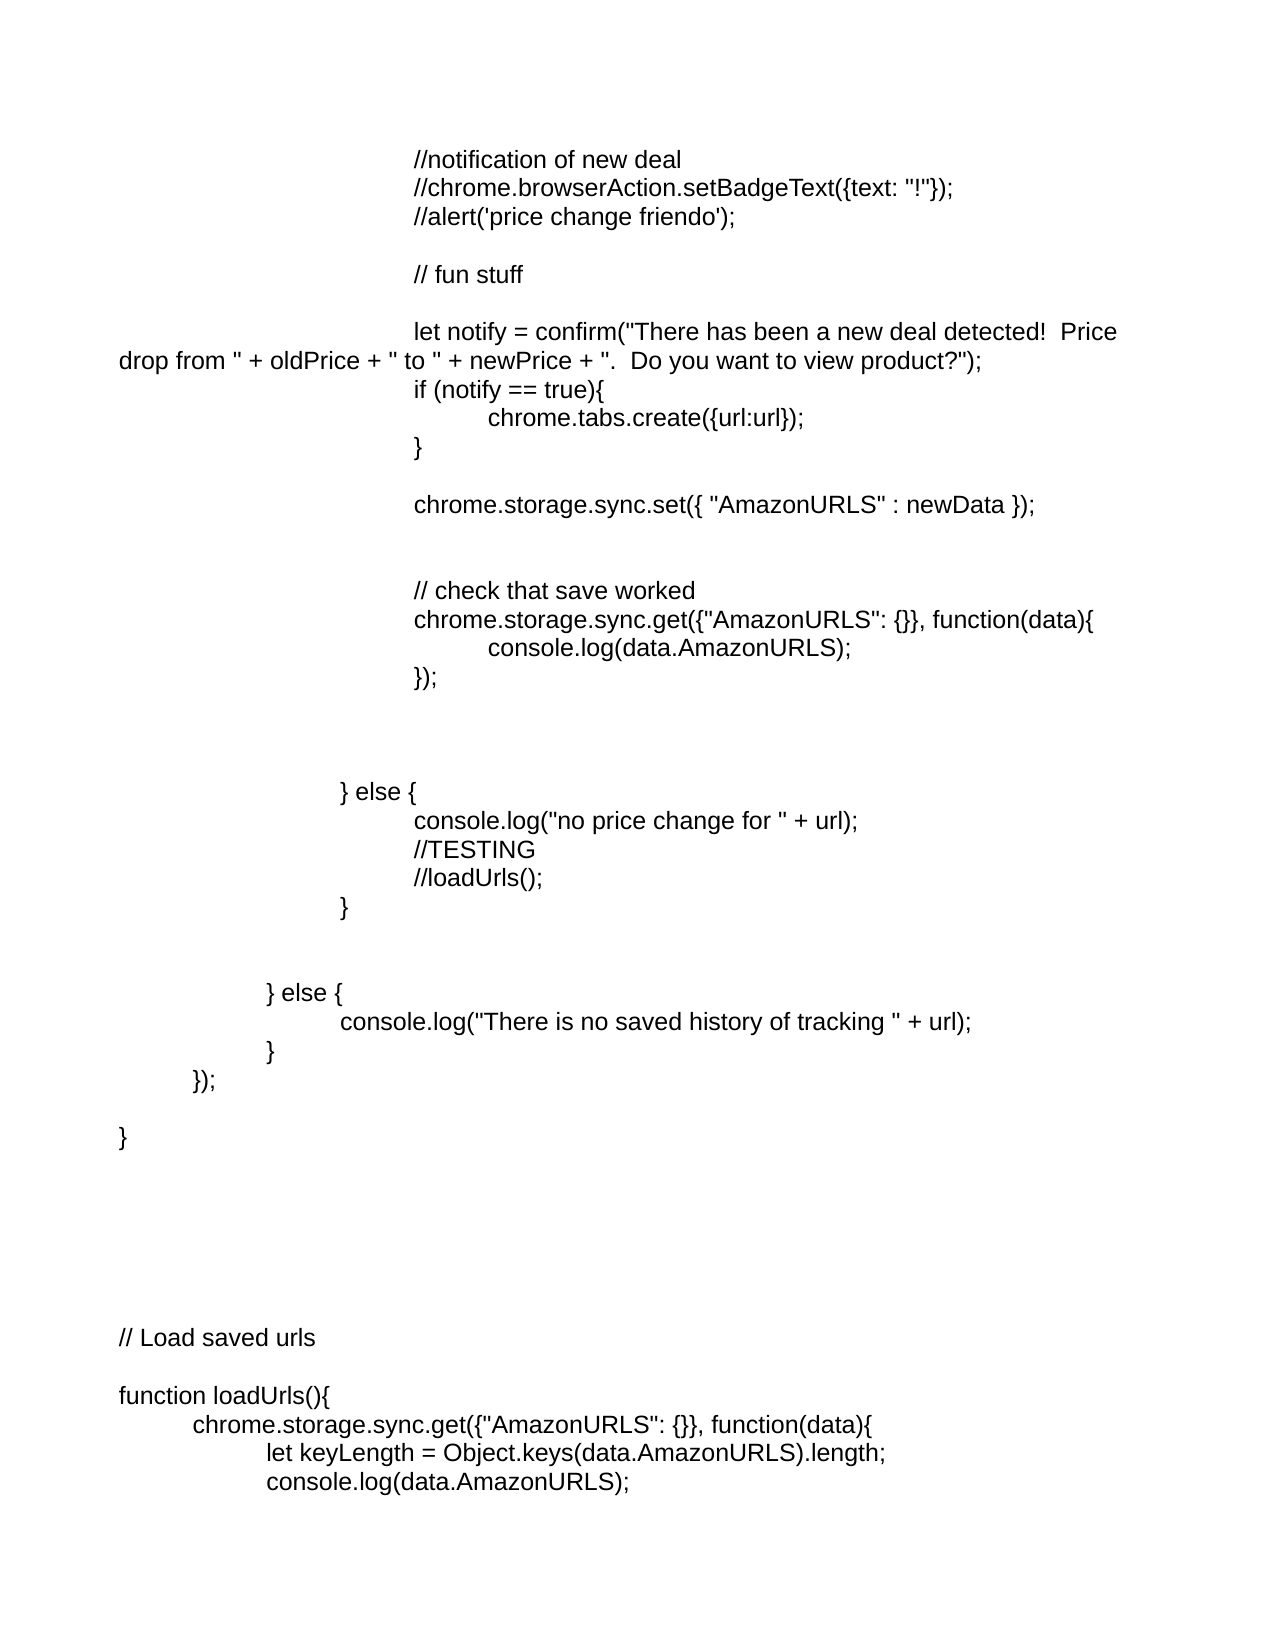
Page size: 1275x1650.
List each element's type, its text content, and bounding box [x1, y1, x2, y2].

text } else { [119, 978, 1156, 1007]
text } [119, 1122, 1156, 1151]
text } [119, 892, 1156, 921]
text function loadUrls(){ [119, 1381, 1156, 1409]
text } else { [119, 777, 1156, 806]
text // Load saved urls [119, 1323, 1156, 1352]
text let notify = confirm("There has been a new deal detected! Price drop from " + oldPrice + " to " + newPrice + ". Do you want to view product?"); [119, 317, 1156, 374]
text console.log(data.AmazonURLS); [119, 1467, 1156, 1496]
text console.log("no price change for " + url); [119, 806, 1156, 834]
text chrome.storage.sync.set({ "AmazonURLS" : newData }); [119, 489, 1156, 518]
text console.log("There is no saved history of tracking " + url); [119, 1007, 1156, 1036]
text //notification of new deal [119, 144, 1156, 173]
text console.log(data.AmazonURLS); [119, 633, 1156, 662]
text chrome.storage.sync.get({"AmazonURLS": {}}, function(data){ [119, 1409, 1156, 1438]
text }); [119, 662, 1156, 691]
text let keyLength = Object.keys(data.AmazonURLS).length; [119, 1438, 1156, 1467]
text //chrome.browserAction.setBadgeText({text: "!"}); [119, 173, 1156, 202]
text } [119, 1036, 1156, 1064]
text } [119, 432, 1156, 461]
text //alert('price change friendo'); [119, 202, 1156, 231]
text if (notify == true){ [119, 374, 1156, 403]
text //TESTING [119, 834, 1156, 863]
text // fun stuff [119, 259, 1156, 288]
text // check that save worked [119, 576, 1156, 604]
text }); [119, 1064, 1156, 1093]
text //loadUrls(); [119, 863, 1156, 892]
text chrome.storage.sync.get({"AmazonURLS": {}}, function(data){ [119, 604, 1156, 633]
text chrome.tabs.create({url:url}); [119, 403, 1156, 432]
